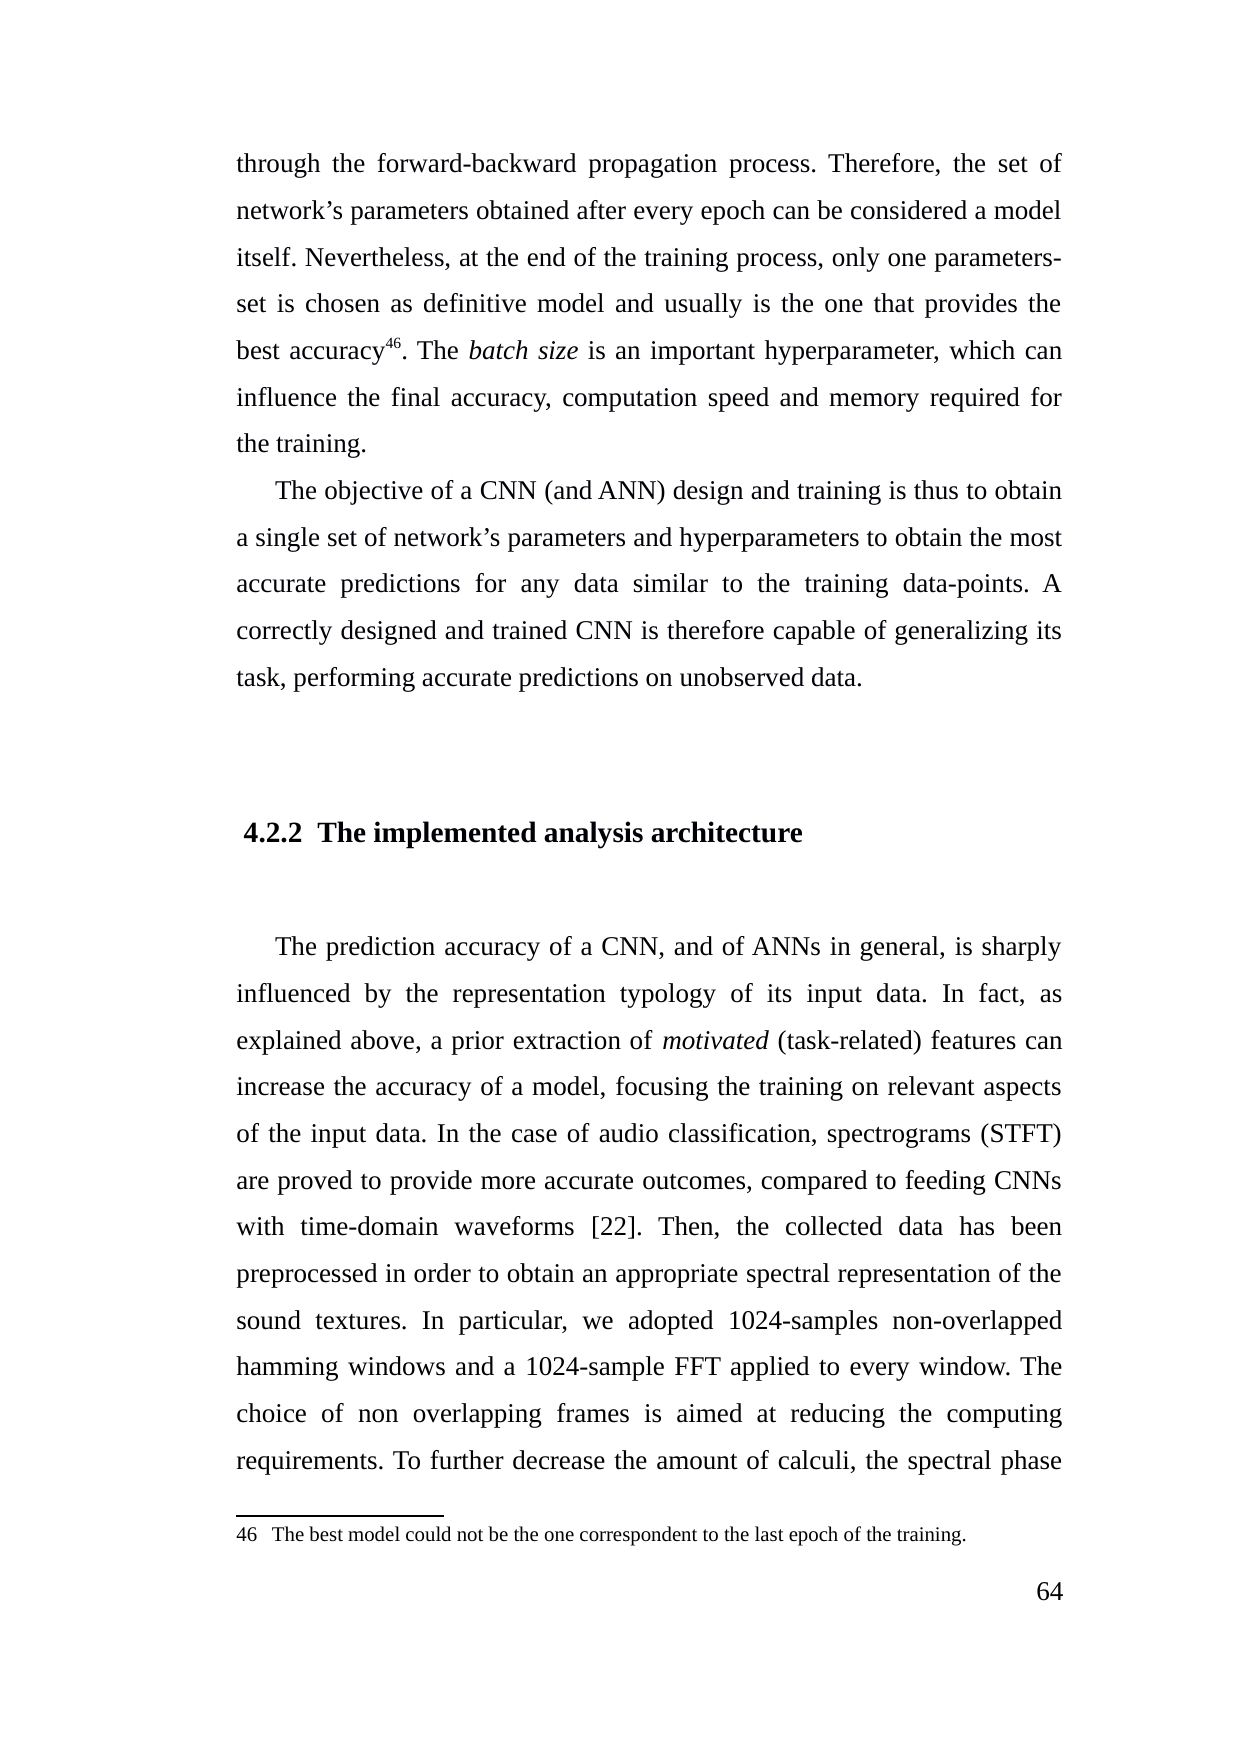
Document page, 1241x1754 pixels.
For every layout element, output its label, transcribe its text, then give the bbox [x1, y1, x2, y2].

text The prediction accuracy of a CNN, and of ANNs in general, is sharply influenced by the representation typology of its input data. In fact, as explained above, a prior extraction of motivated (task-related) features can increase the accuracy of a model, focusing the training on relevant aspects of the input data. In the case of audio classification, spectrograms (STFT) are proved to provide more accurate outcomes, compared to feeding CNNs with time-domain waveforms [22]. Then, the collected data has been preprocessed in order to obtain an appropriate spectral representation of the sound textures. In particular, we adopted 1024-samples non-overlapped hamming windows and a 1024-sample FFT applied to every window. The choice of non overlapping frames is aimed at reducing the computing requirements. To further decrease the amount of calculi, the spectral phase [236, 931, 1063, 1475]
text The objective of a CNN (and ANN) design and training is thus to obtain a single set of network’s parameters and hyperparameters to obtain the most accurate predictions for any data similar to the training data-points. A correctly designed and trained CNN is therefore capable of generalizing its task, performing accurate predictions on unobserved data. [236, 474, 1063, 692]
text The best model could not be the one correspondent to the last epoch of the training. [236, 1522, 1063, 1546]
subtitle The implemented analysis architecture [236, 816, 1063, 849]
text through the forward-backward propagation process. Therefore, the set of network’s parameters obtained after every epoch can be considered a model itself. Nevertheless, at the end of the training process, only one parameters-set is chosen as definitive model and usually is the one that provides the best accuracy. The batch size is an important hyperparameter, which can influence the final accuracy, computation speed and memory required for the training. [236, 148, 1063, 459]
